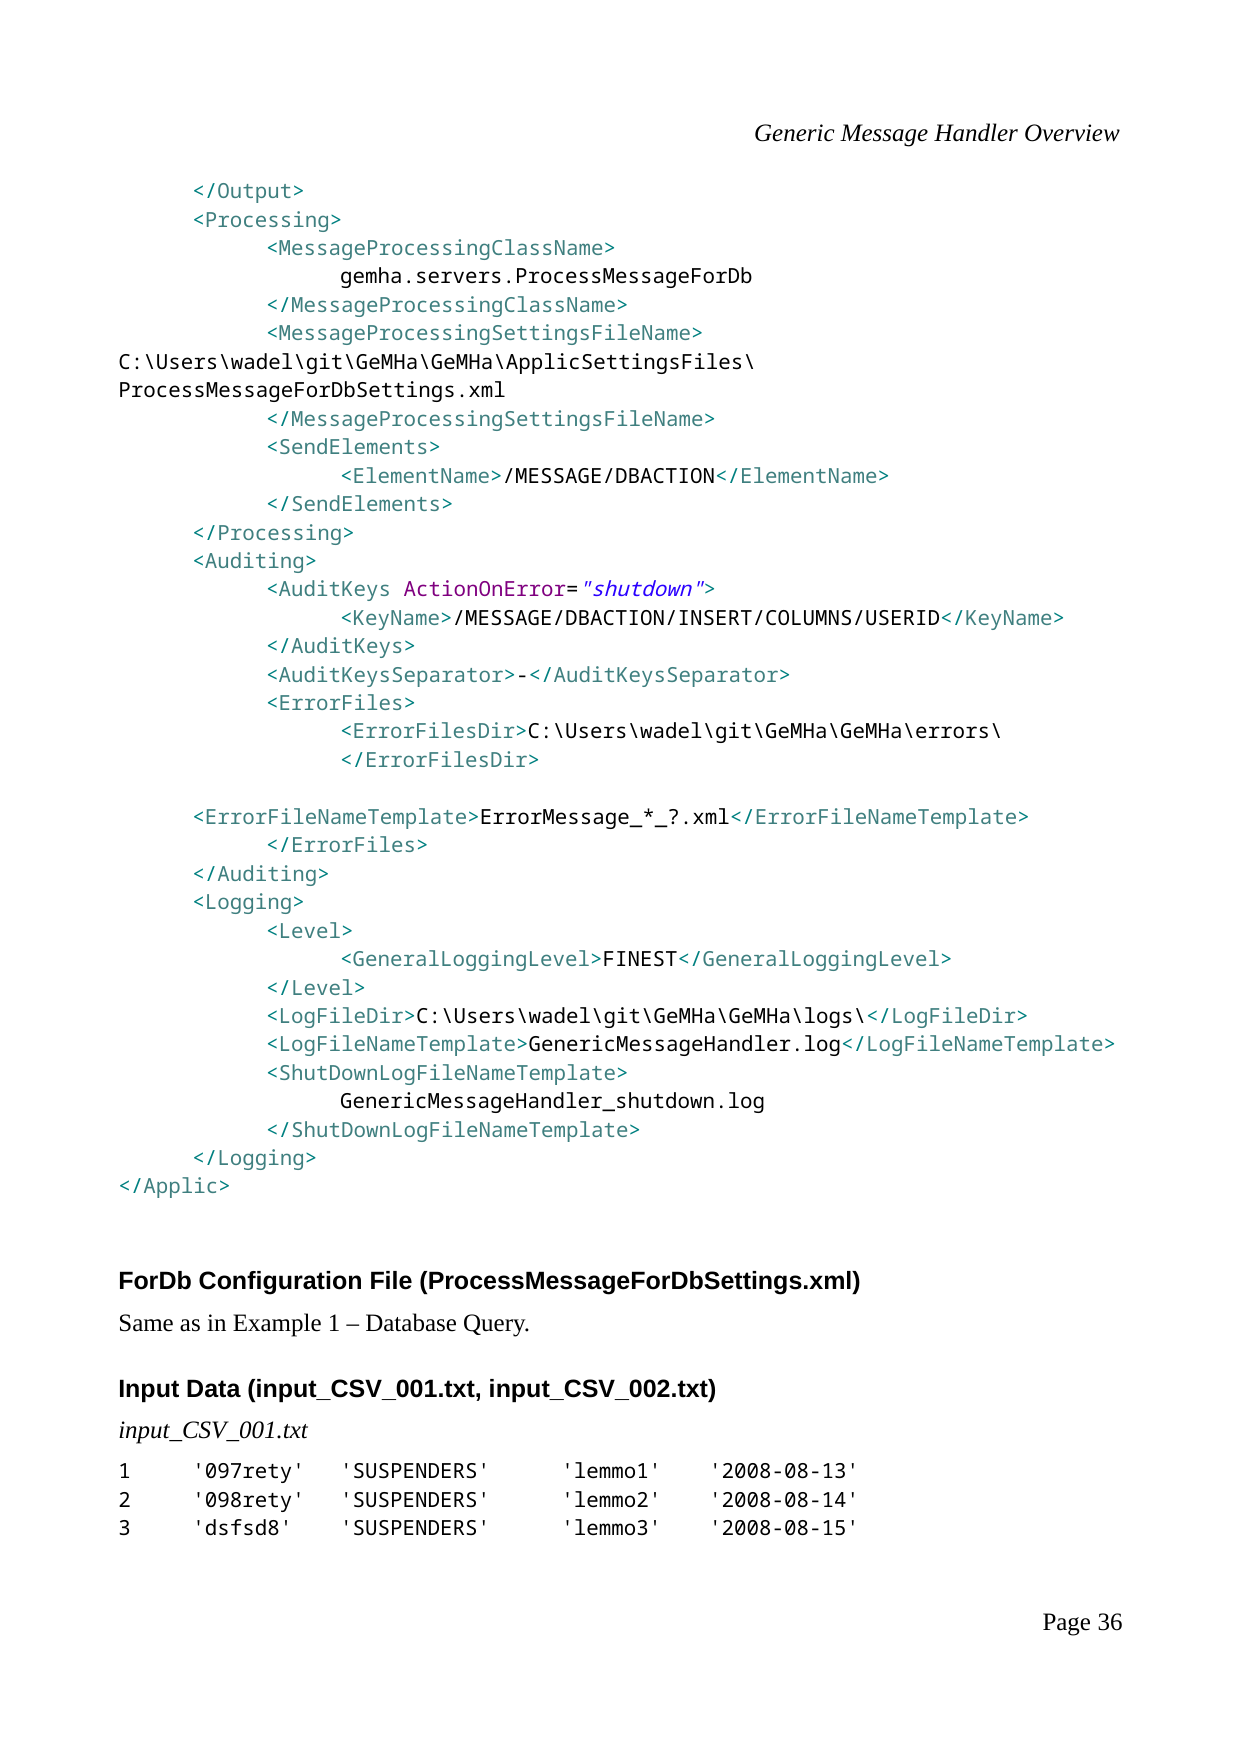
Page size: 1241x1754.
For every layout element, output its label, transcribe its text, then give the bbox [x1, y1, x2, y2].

text <Logging> [118, 887, 1122, 916]
text 2 '098rety' 'SUSPENDERS' 'lemmo2' '2008-08-14' [118, 1485, 1122, 1513]
text gemha.servers.ProcessMessageForDb [118, 262, 1122, 290]
text GenericMessageHandler_shutdown.log [118, 1086, 1122, 1115]
text <Processing> [118, 205, 1122, 233]
text <AuditKeysSeparator>-</AuditKeysSeparator> [118, 660, 1122, 688]
text 3 'dsfsd8' 'SUSPENDERS' 'lemmo3' '2008-08-15' [118, 1513, 1122, 1542]
text </ErrorFiles> [118, 830, 1122, 859]
text </Level> [118, 973, 1122, 1001]
text 1 '097rety' 'SUSPENDERS' 'lemmo1' '2008-08-13' [118, 1456, 1122, 1485]
text <LogFileNameTemplate>GenericMessageHandler.log</LogFileNameTemplate> [118, 1029, 1122, 1058]
text <LogFileDir>C:\Users\wadel\git\GeMHa\GeMHa\logs\</LogFileDir> [118, 1001, 1122, 1029]
text <ErrorFilesDir>C:\Users\wadel\git\GeMHa\GeMHa\errors\ [118, 717, 1122, 745]
text Same as in Example 1 – Database Query. [118, 1308, 1122, 1336]
text </Auditing> [118, 859, 1122, 887]
text <Level> [118, 916, 1122, 944]
text </SendElements> [118, 489, 1122, 518]
text C:\Users\wadel\git\GeMHa\GeMHa\ApplicSettingsFiles\ProcessMessageForDbSettings.xml [118, 347, 1122, 404]
text <ElementName>/MESSAGE/DBACTION</ElementName> [118, 461, 1122, 489]
text </MessageProcessingSettingsFileName> [118, 404, 1122, 432]
text <GeneralLoggingLevel>FINEST</GeneralLoggingLevel> [118, 944, 1122, 973]
text </Logging> [118, 1143, 1122, 1172]
text </MessageProcessingClassName> [118, 290, 1122, 318]
text <ShutDownLogFileNameTemplate> [118, 1058, 1122, 1086]
subtitle ForDb Configuration File (ProcessMessageForDbSettings.xml) [118, 1266, 1122, 1295]
text <ErrorFileNameTemplate>ErrorMessage_*_?.xml</ErrorFileNameTemplate> [118, 773, 1122, 830]
text <MessageProcessingSettingsFileName> [118, 318, 1122, 347]
text </AuditKeys> [118, 631, 1122, 660]
text <Auditing> [118, 546, 1122, 574]
text </Output> [118, 176, 1122, 205]
text <AuditKeys ActionOnError="shutdown"> [118, 574, 1122, 603]
text <MessageProcessingClassName> [118, 233, 1122, 262]
text <ErrorFiles> [118, 688, 1122, 717]
text </Processing> [118, 518, 1122, 546]
text input_CSV_001.txt [118, 1415, 1122, 1444]
text <SendElements> [118, 432, 1122, 461]
text </ShutDownLogFileNameTemplate> [118, 1115, 1122, 1143]
text </ErrorFilesDir> [118, 745, 1122, 773]
text <KeyName>/MESSAGE/DBACTION/INSERT/COLUMNS/USERID</KeyName> [118, 603, 1122, 631]
text </Applic> [118, 1172, 1122, 1200]
subtitle Input Data (input_CSV_001.txt, input_CSV_002.txt) [118, 1374, 1122, 1403]
